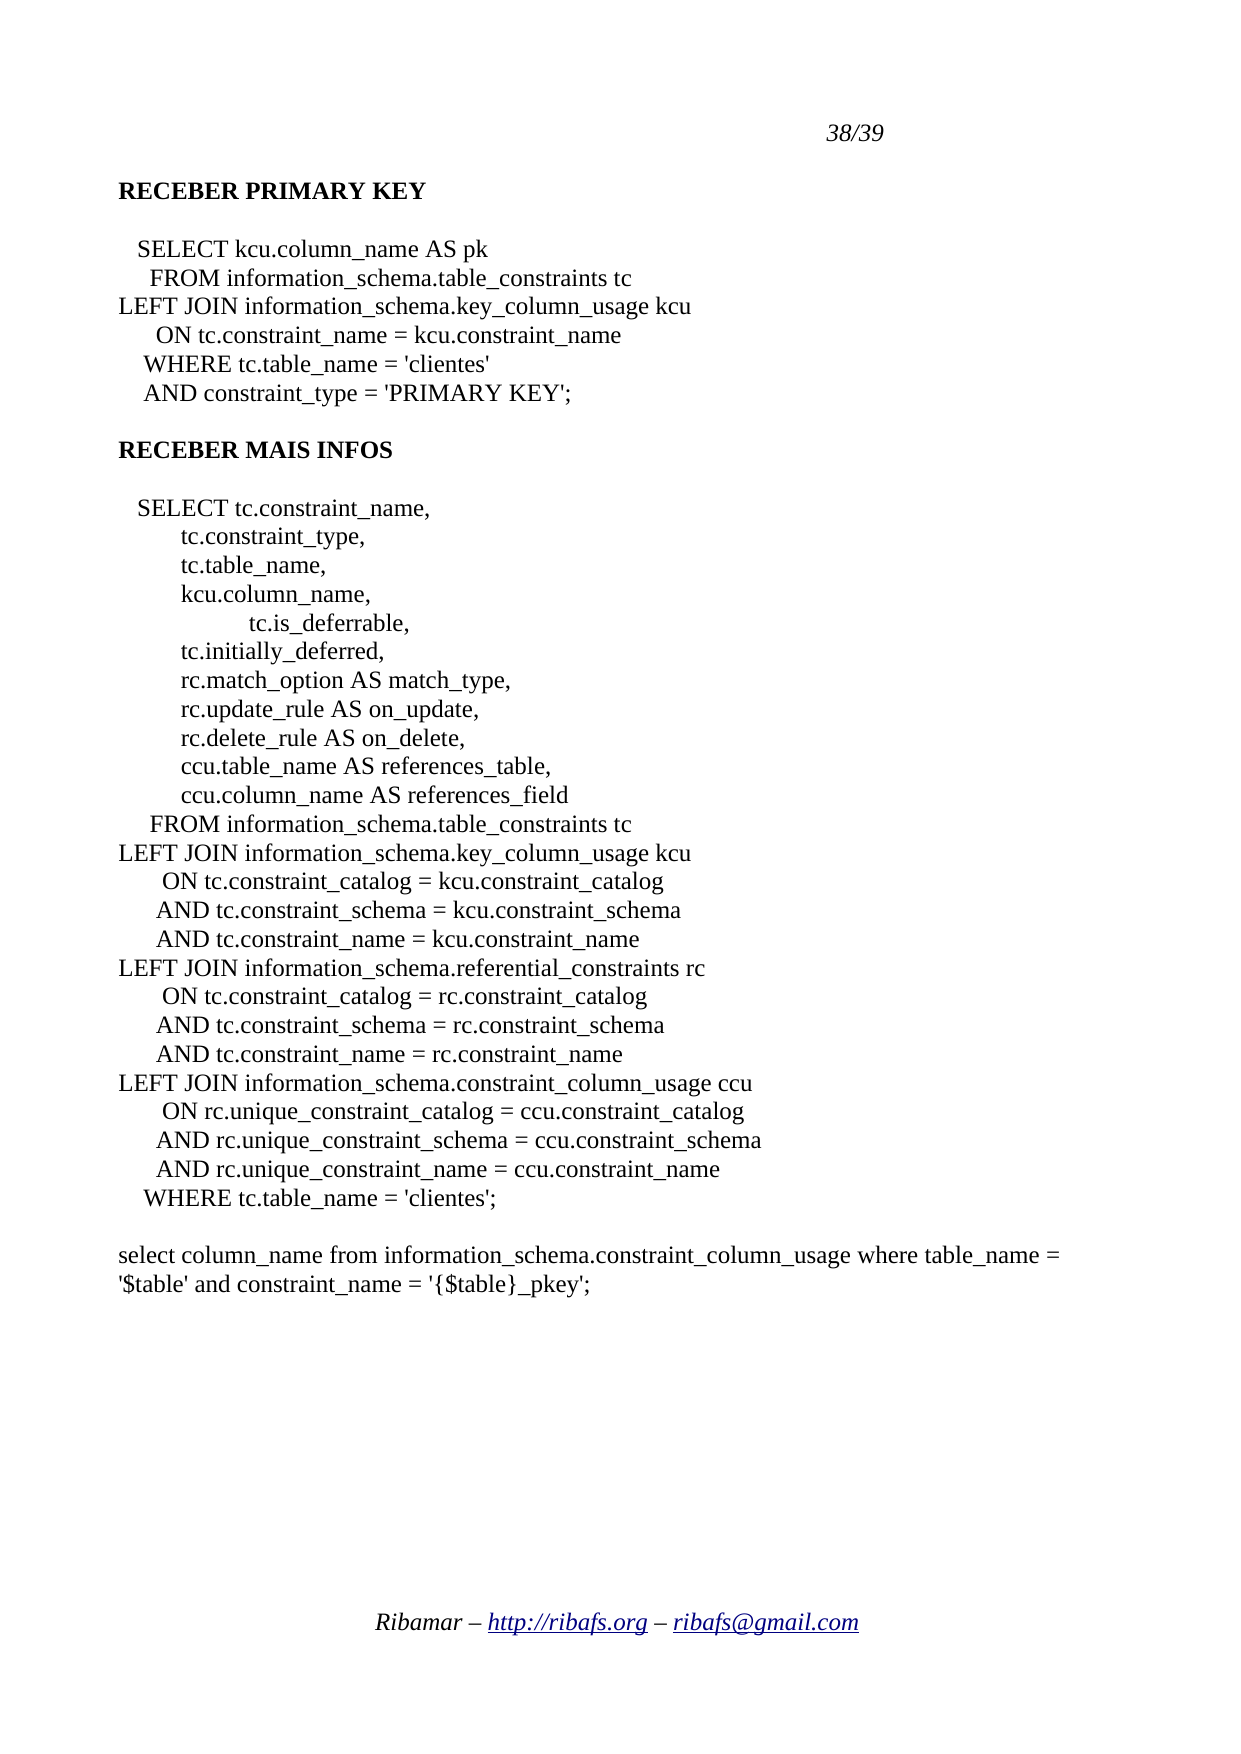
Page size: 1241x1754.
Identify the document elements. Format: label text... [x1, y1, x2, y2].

text LEFT JOIN information_schema.key_column_usage kcu [118, 291, 1122, 320]
text ccu.table_name AS references_table, [118, 751, 1122, 780]
text FROM information_schema.table_constraints tc [118, 263, 1122, 291]
text AND rc.unique_constraint_schema = ccu.constraint_schema [118, 1125, 1122, 1154]
text tc.initially_deferred, [118, 636, 1122, 665]
text RECEBER MAIS INFOS [118, 435, 1122, 464]
text rc.update_rule AS on_update, [118, 694, 1122, 723]
text AND tc.constraint_schema = kcu.constraint_schema [118, 895, 1122, 924]
text AND rc.unique_constraint_name = ccu.constraint_name [118, 1154, 1122, 1183]
text tc.is_deferrable, [118, 608, 1122, 636]
text SELECT tc.constraint_name, [118, 493, 1122, 521]
text AND constraint_type = 'PRIMARY KEY'; [118, 378, 1122, 406]
text AND tc.constraint_name = rc.constraint_name [118, 1039, 1122, 1068]
text rc.match_option AS match_type, [118, 665, 1122, 694]
text ON tc.constraint_catalog = kcu.constraint_catalog [118, 866, 1122, 895]
text rc.delete_rule AS on_delete, [118, 723, 1122, 751]
text RECEBER PRIMARY KEY [118, 176, 1122, 205]
text LEFT JOIN information_schema.referential_constraints rc [118, 953, 1122, 981]
text WHERE tc.table_name = 'clientes'; [118, 1183, 1122, 1211]
text ON tc.constraint_catalog = rc.constraint_catalog [118, 981, 1122, 1010]
text ccu.column_name AS references_field [118, 780, 1122, 809]
text ON tc.constraint_name = kcu.constraint_name [118, 320, 1122, 349]
text kcu.column_name, [118, 579, 1122, 608]
text select column_name from information_schema.constraint_column_usage where table_name = '$table' and constraint_name = '{$table}_pkey'; [118, 1240, 1122, 1298]
text tc.constraint_type, [118, 521, 1122, 550]
text FROM information_schema.table_constraints tc [118, 809, 1122, 838]
text AND tc.constraint_name = kcu.constraint_name [118, 924, 1122, 953]
text tc.table_name, [118, 550, 1122, 579]
text AND tc.constraint_schema = rc.constraint_schema [118, 1010, 1122, 1039]
text LEFT JOIN information_schema.key_column_usage kcu [118, 838, 1122, 866]
text LEFT JOIN information_schema.constraint_column_usage ccu [118, 1068, 1122, 1096]
text WHERE tc.table_name = 'clientes' [118, 349, 1122, 378]
text SELECT kcu.column_name AS pk [118, 234, 1122, 263]
text ON rc.unique_constraint_catalog = ccu.constraint_catalog [118, 1096, 1122, 1125]
